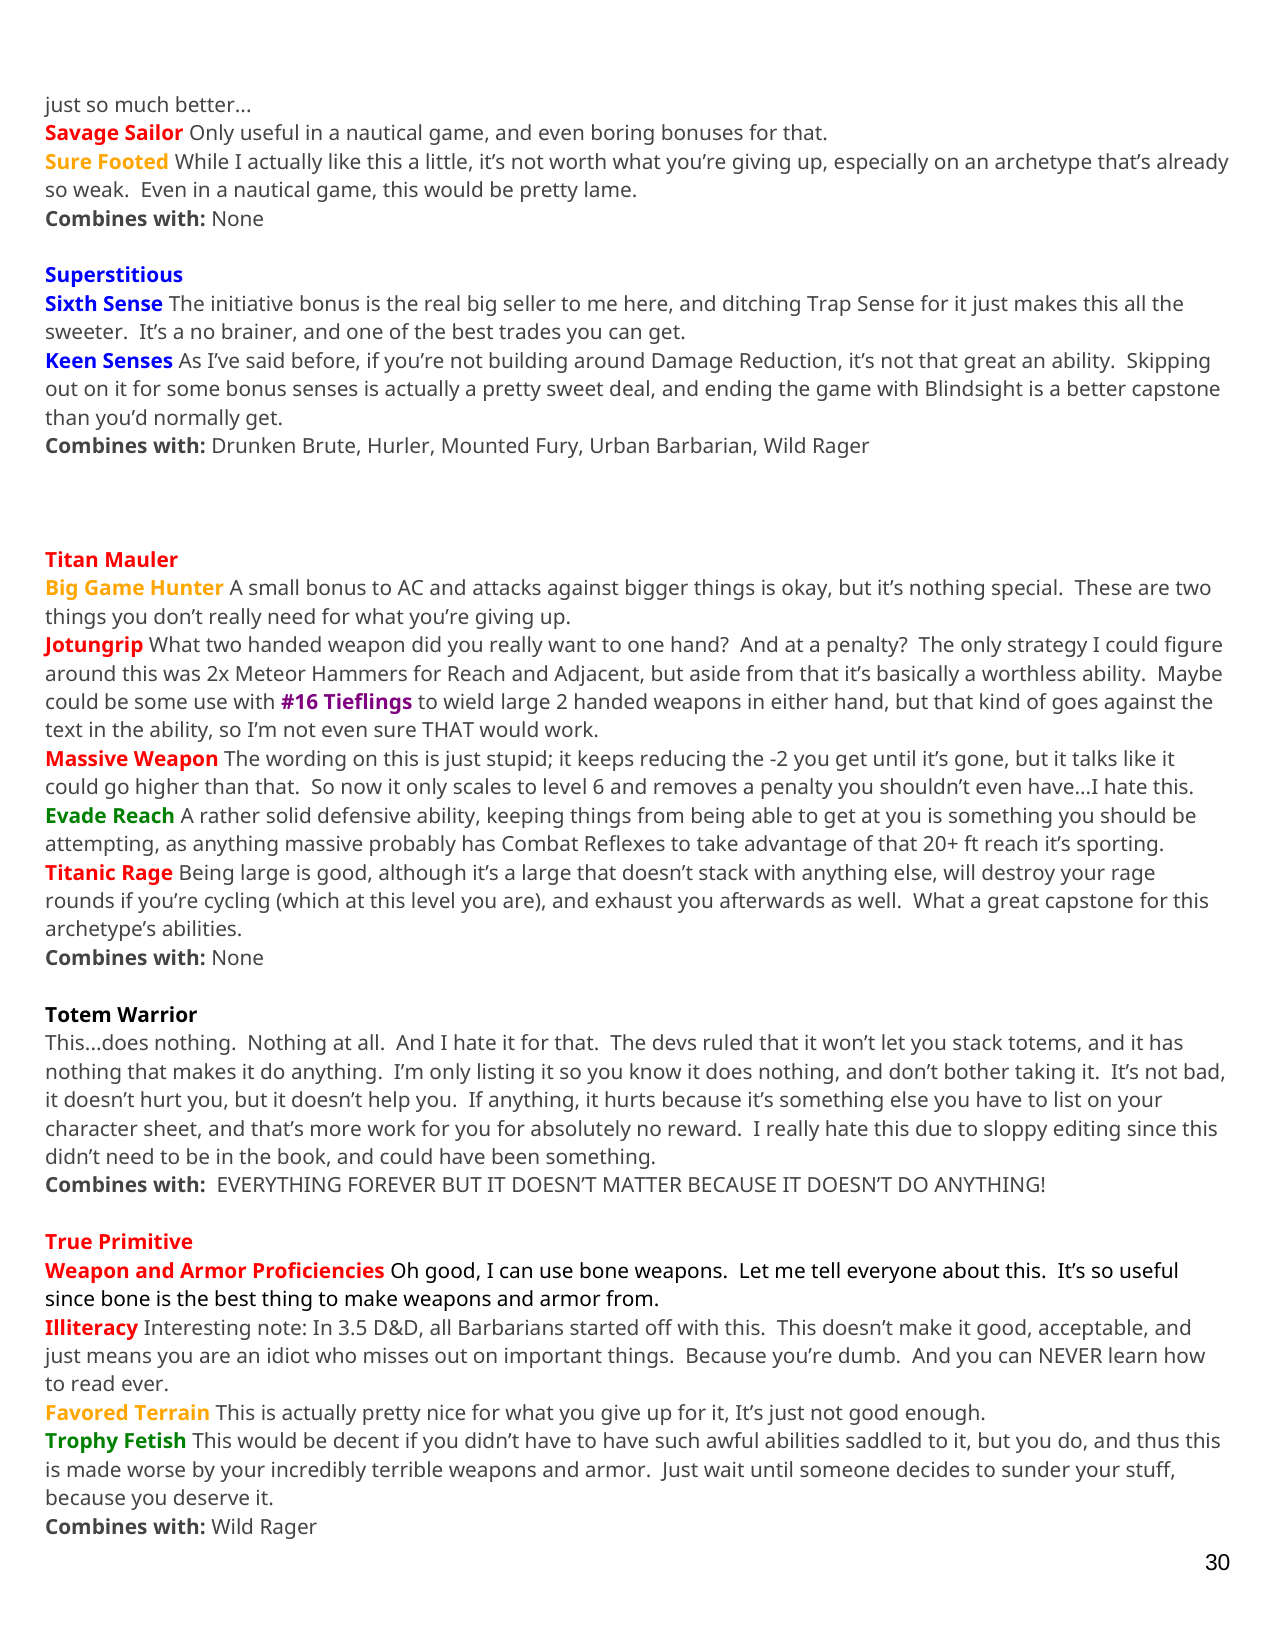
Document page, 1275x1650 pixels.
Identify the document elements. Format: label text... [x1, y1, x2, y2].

text Titan Mauler [45, 545, 1230, 573]
text Weapon and Armor Proficiencies Oh good, I can use bone weapons. Let me tell everyone about this. It’s so useful since bone is the best thing to make weapons and armor from. [45, 1256, 1230, 1313]
text Combines with: Wild Rager [45, 1512, 1230, 1540]
text Combines with: EVERYTHING FOREVER BUT IT DOESN’T MATTER BECAUSE IT DOESN’T DO ANYTHING! [45, 1171, 1230, 1199]
text Big Game Hunter A small bonus to AC and attacks against bigger things is okay, but it’s nothing special. These are two things you don’t really need for what you’re giving up. [45, 573, 1230, 630]
text Evade Reach A rather solid defensive ability, keeping things from being able to get at you is something you should be attempting, as anything massive probably has Combat Reflexes to take advantage of that 20+ ft reach it’s sporting. [45, 801, 1230, 858]
text Trophy Fetish This would be decent if you didn’t have to have such awful abilities saddled to it, but you do, and thus this is made worse by your incredibly terrible weapons and armor. Just wait until someone decides to sunder your stuff, because you deserve it. [45, 1426, 1230, 1512]
text Combines with: None [45, 943, 1230, 971]
text just so much better... [45, 90, 1230, 118]
text Keen Senses As I’ve said before, if you’re not building around Damage Reduction, it’s not that great an ability. Skipping out on it for some bonus senses is actually a pretty sweet deal, and ending the game with Blindsight is a better capstone than you’d normally get. [45, 346, 1230, 431]
text Savage Sailor Only useful in a nautical game, and even boring bonuses for that. [45, 118, 1230, 147]
text True Primitive [45, 1227, 1230, 1256]
text Sure Footed While I actually like this a little, it’s not worth what you’re giving up, especially on an archetype that’s already so weak. Even in a nautical game, this would be pretty lame. [45, 147, 1230, 204]
text Combines with: Drunken Brute, Hurler, Mounted Fury, Urban Barbarian, Wild Rager [45, 431, 1230, 459]
text Massive Weapon The wording on this is just stupid; it keeps reducing the -2 you get until it’s gone, but it talks like it could go higher than that. So now it only scales to level 6 and removes a penalty you shouldn’t even have...I hate this. [45, 744, 1230, 801]
text Totem Warrior [45, 1000, 1230, 1028]
text Superstitious [45, 261, 1230, 289]
text Jotungrip What two handed weapon did you really want to one hand? And at a penalty? The only strategy I could figure around this was 2x Meteor Hammers for Reach and Adjacent, but aside from that it’s basically a worthless ability. Maybe could be some use with #16 Tieflings to wield large 2 handed weapons in either hand, but that kind of goes against the text in the ability, so I’m not even sure THAT would work. [45, 630, 1230, 744]
text This...does nothing. Nothing at all. And I hate it for that. The devs ruled that it won’t let you stack totems, and it has nothing that makes it do anything. I’m only listing it so you know it does nothing, and don’t bother taking it. It’s not bad, it doesn’t hurt you, but it doesn’t help you. If anything, it hurts because it’s something else you have to list on your character sheet, and that’s more work for you for absolutely no reward. I really hate this due to sloppy editing since this didn’t need to be in the book, and could have been something. [45, 1028, 1230, 1171]
text Sixth Sense The initiative bonus is the real big seller to me here, and ditching Trap Sense for it just makes this all the sweeter. It’s a no brainer, and one of the best trades you can get. [45, 289, 1230, 346]
text Titanic Rage Being large is good, although it’s a large that doesn’t stack with anything else, will destroy your rage rounds if you’re cycling (which at this level you are), and exhaust you afterwards as well. What a great capstone for this archetype’s abilities. [45, 858, 1230, 943]
text Combines with: None [45, 204, 1230, 232]
text Favored Terrain This is actually pretty nice for what you give up for it, It’s just not good enough. [45, 1398, 1230, 1426]
text Illiteracy Interesting note: In 3.5 D&D, all Barbarians started off with this. This doesn’t make it good, acceptable, and just means you are an idiot who misses out on important things. Because you’re dumb. And you can NEVER learn how to read ever. [45, 1313, 1230, 1398]
